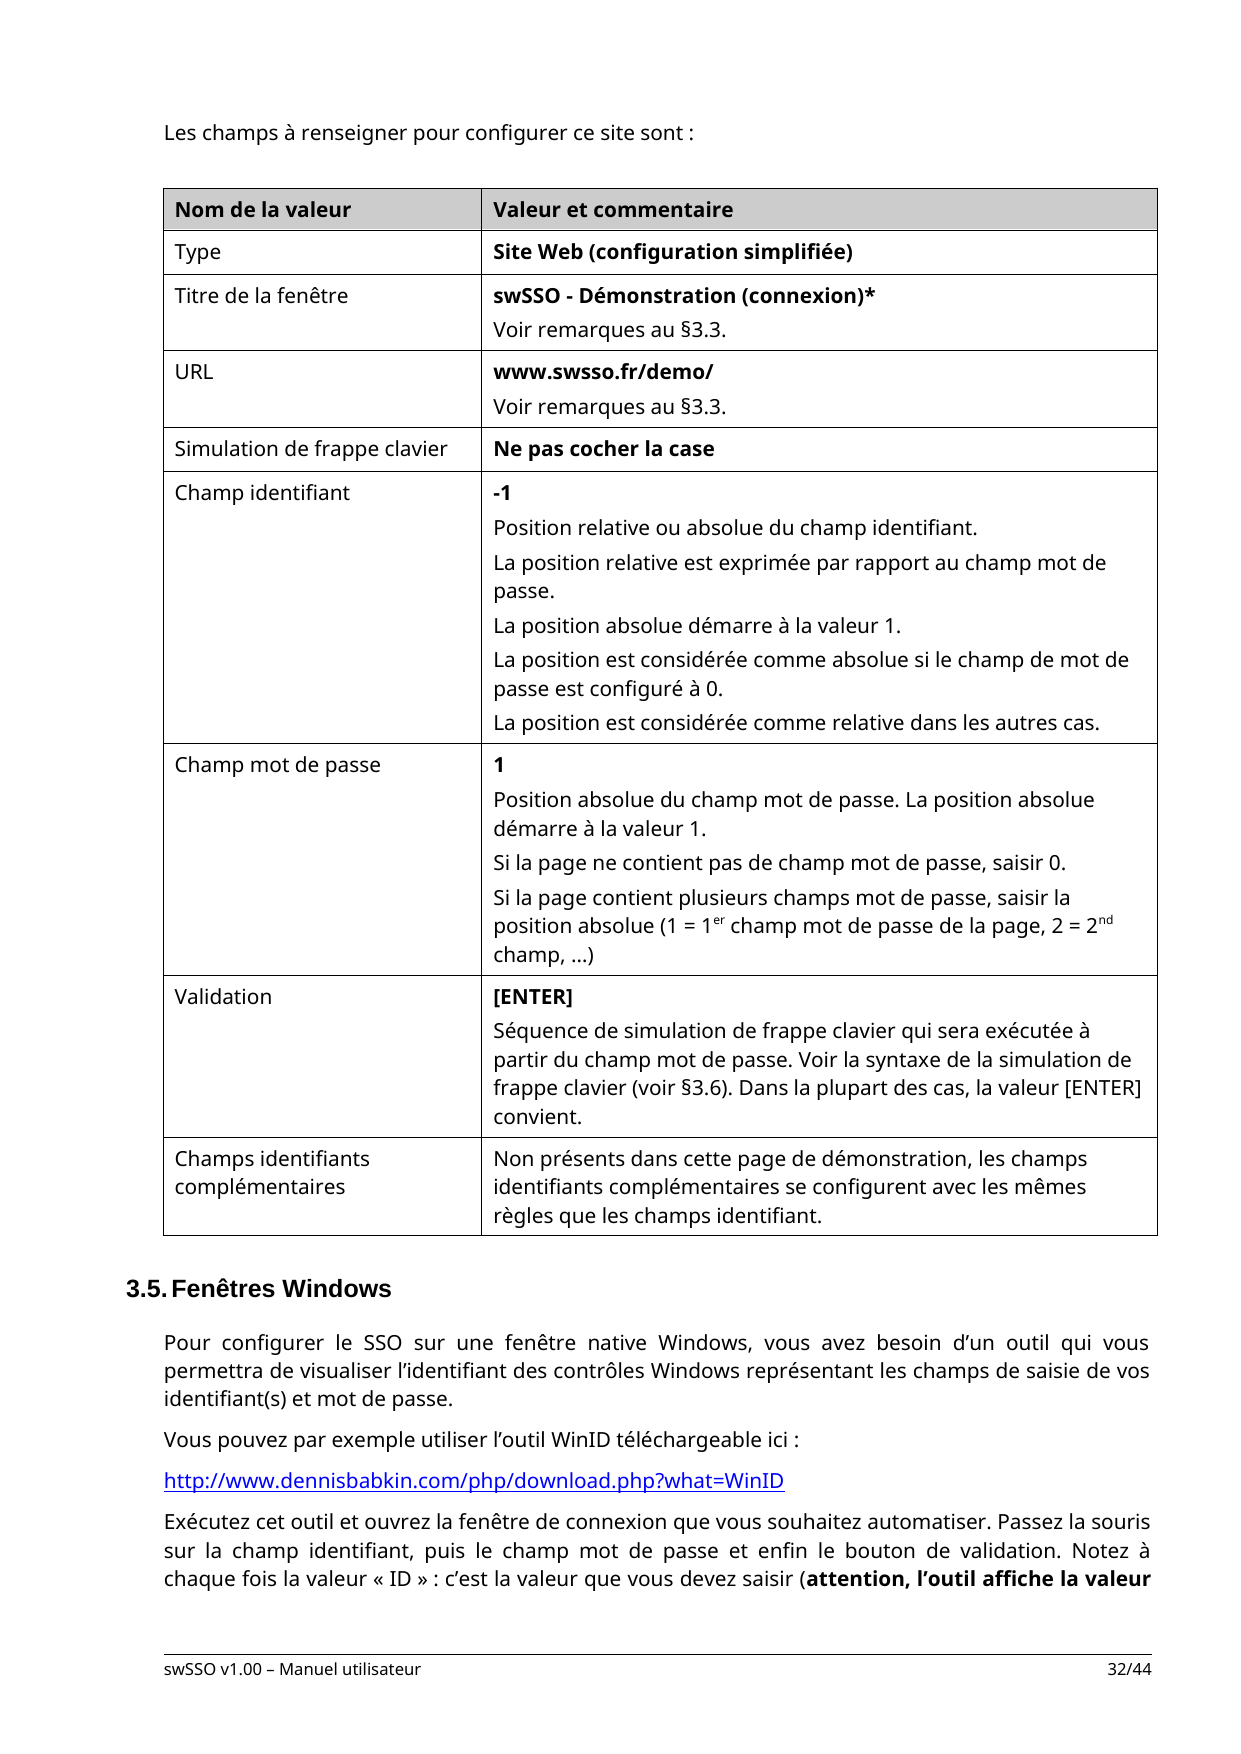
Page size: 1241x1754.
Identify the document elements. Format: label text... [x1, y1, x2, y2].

table_cell Validation [164, 976, 481, 1137]
table_cell Site Web (configuration simplifiée) [482, 231, 1157, 273]
table_cell 1 Position absolue du champ mot de passe. La position absolue démarre à la valeur 1. Si la page ne contient pas de champ mot de passe, saisir 0. Si la page contient plusieurs champs mot de passe, saisir la position absolue (1 = 1er champ mot de passe de la page, 2 = 2nd champ, …) [482, 744, 1157, 974]
table_cell Non présents dans cette page de démonstration, les champs identifiants complémentaires se configurent avec les mêmes règles que les champs identifiant. [482, 1138, 1157, 1235]
text Vous pouvez par exemple utiliser l’outil WinID téléchargeable ici : [164, 1426, 1152, 1454]
subtitle Fenêtres Windows [126, 1274, 1152, 1303]
text http://www.dennisbabkin.com/php/download.php?what=WinID [164, 1466, 1152, 1495]
table_cell Simulation de frappe clavier [164, 428, 481, 471]
text Exécutez cet outil et ouvrez la fenêtre de connexion que vous souhaitez automatiser. Passez la souris sur la champ identifiant, puis le champ mot de passe et enfin le bouton de validation. Notez à chaque fois la valeur « ID » : c’est la valeur que vous devez saisir (attention, l’outil affiche la valeur [164, 1507, 1152, 1593]
table_header Nom de la valeur [164, 189, 481, 229]
table_cell Ne pas cocher la case [482, 428, 1157, 471]
table_cell URL [164, 351, 481, 427]
table_cell Champ mot de passe [164, 744, 481, 974]
table_cell swSSO - Démonstration (connexion)* Voir remarques au §3.3. [482, 275, 1157, 350]
table_cell Titre de la fenêtre [164, 275, 481, 350]
table_cell Champ identifiant [164, 472, 481, 743]
table_header Valeur et commentaire [482, 189, 1157, 229]
table_cell -1 Position relative ou absolue du champ identifiant. La position relative est exprimée par rapport au champ mot de passe. La position absolue démarre à la valeur 1. La position est considérée comme absolue si le champ de mot de passe est configuré à 0. La position est considérée comme relative dans les autres cas. [482, 472, 1157, 743]
table_cell Champs identifiants complémentaires [164, 1138, 481, 1235]
table_cell www.swsso.fr/demo/ Voir remarques au §3.3. [482, 351, 1157, 427]
text Les champs à renseigner pour configurer ce site sont : [164, 118, 1152, 147]
table_cell [ENTER] Séquence de simulation de frappe clavier qui sera exécutée à partir du champ mot de passe. Voir la syntaxe de la simulation de frappe clavier (voir §3.6). Dans la plupart des cas, la valeur [ENTER] convient. [482, 976, 1157, 1137]
table_cell Type [164, 231, 481, 273]
text Pour configurer le SSO sur une fenêtre native Windows, vous avez besoin d’un outil qui vous permettra de visualiser l’identifiant des contrôles Windows représentant les champs de saisie de vos identifiant(s) et mot de passe. [164, 1328, 1152, 1413]
